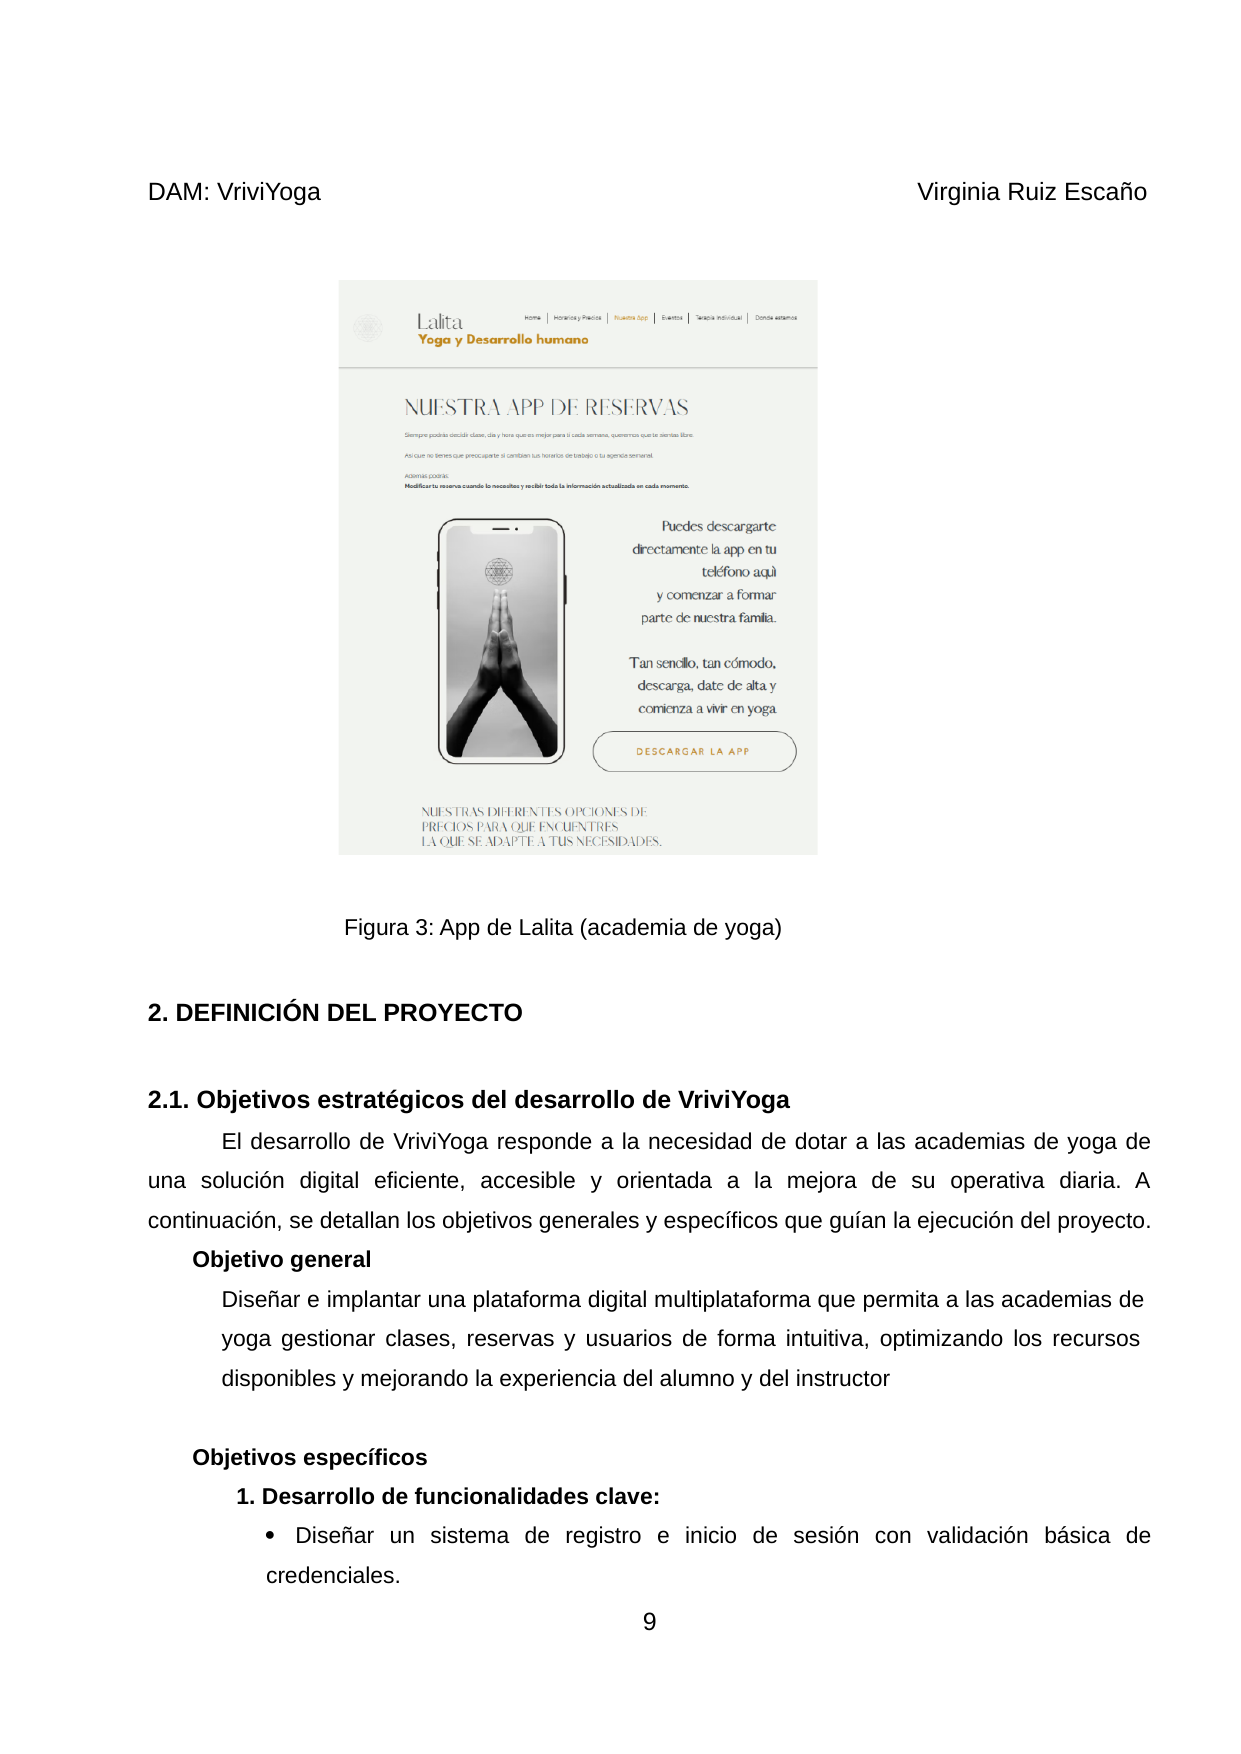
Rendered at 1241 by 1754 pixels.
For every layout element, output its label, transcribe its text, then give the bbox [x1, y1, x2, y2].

subtitle Diseñar e implantar una plataforma digital multiplataforma que permita a las academias de yoga gestionar clases, reservas y usuarios de forma intuitiva, optimizando los recursos disponibles y mejorando la experiencia del alumno y del instructor [148, 1286, 1152, 1391]
subtitle 1. Desarrollo de funcionalidades clave: [236, 1483, 1152, 1509]
text Figura 3: App de Lalita (academia de yoga) [148, 912, 1152, 941]
picture [338, 280, 818, 855]
subtitle Objetivos específicos [192, 1443, 1152, 1470]
subtitle 2.1. Objetivos estratégicos del desarrollo de VriviYoga [148, 1084, 1152, 1113]
subtitle El desarrollo de VriviYoga responde a la necesidad de dotar a las academias de yoga de una solución digital eficiente, accesible y orientada a la mejora de su operativa diaria. A continuación, se detallan los objetivos generales y específicos que guían la ejecución del proyecto. [148, 1128, 1152, 1233]
subtitle 2. DEFINICIÓN DEL PROYECTO [148, 998, 1152, 1027]
subtitle Objetivo general [192, 1246, 1152, 1272]
list Diseñar un sistema de registro e inicio de sesión con validación básica de credenciales. [266, 1522, 1152, 1588]
